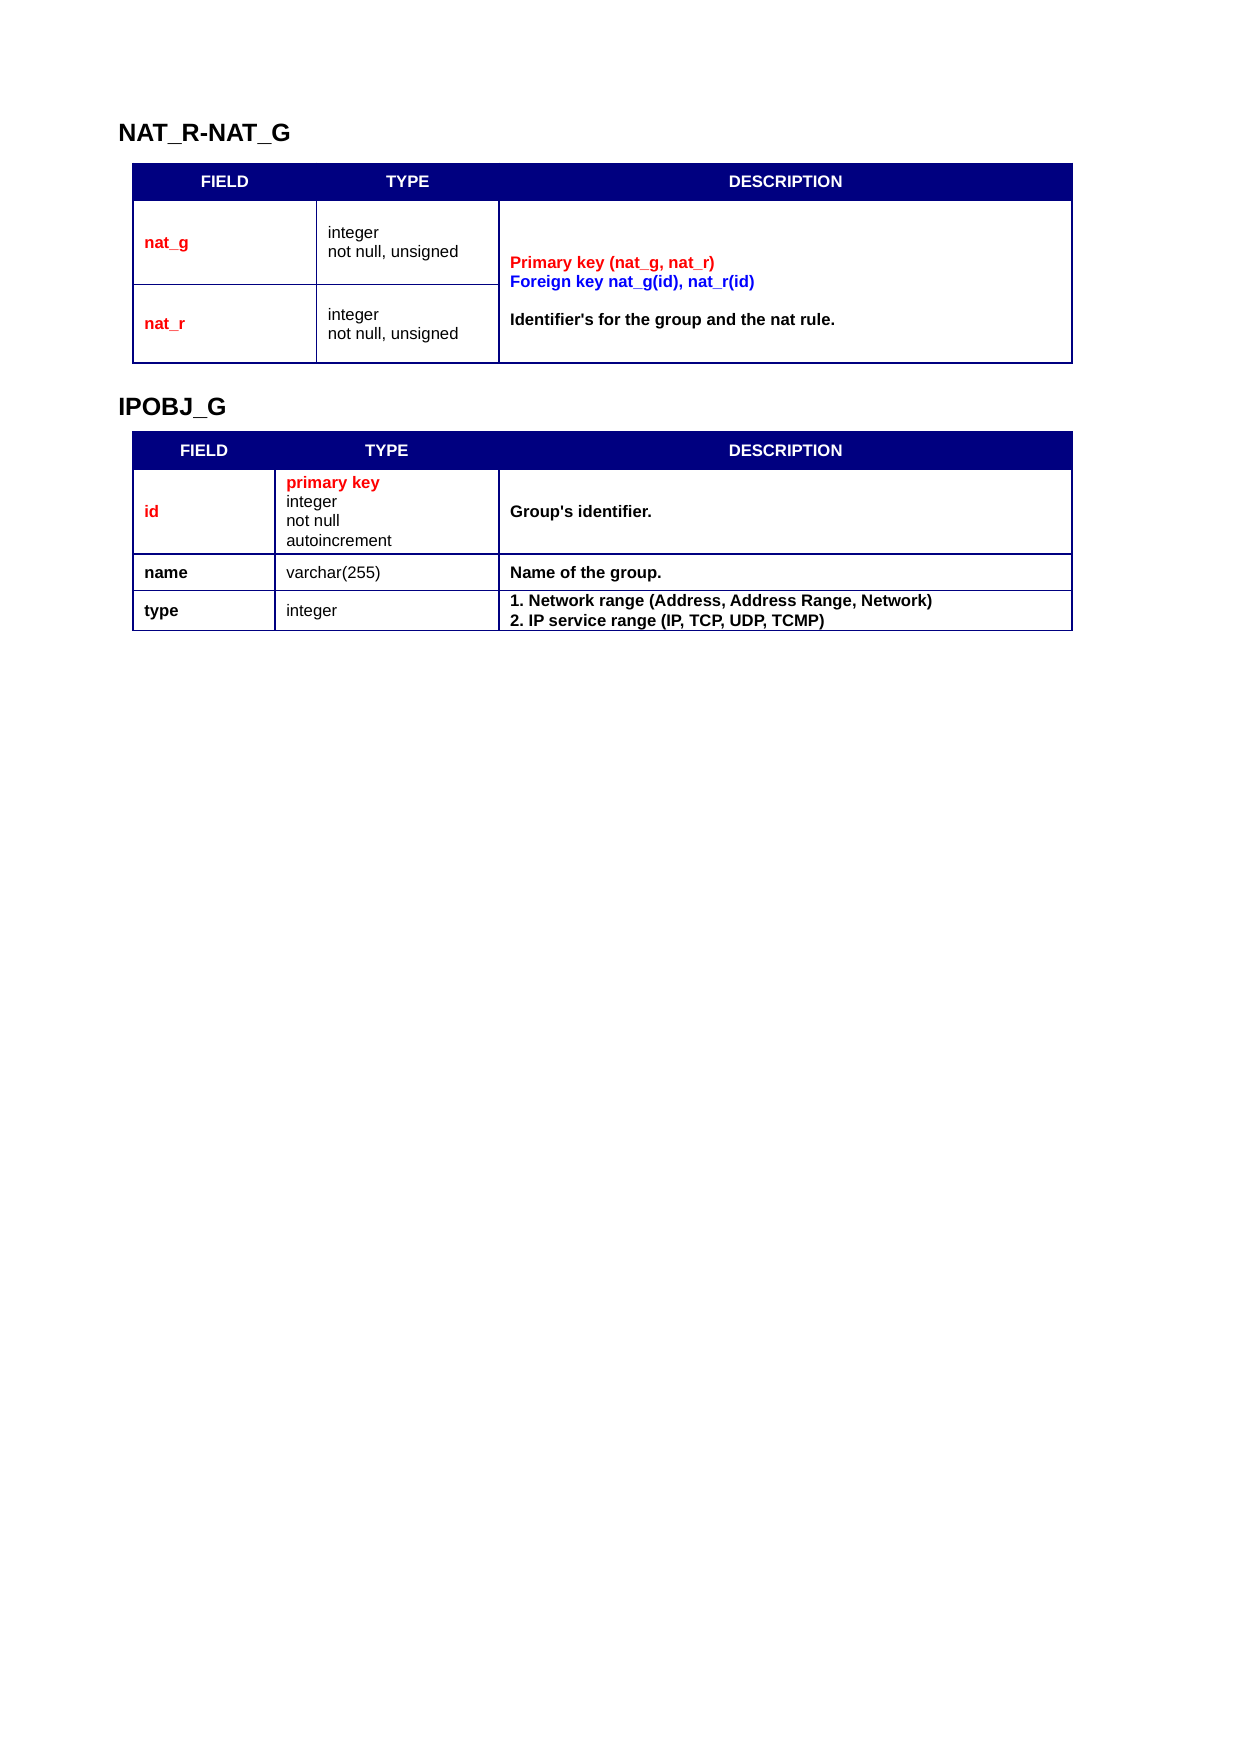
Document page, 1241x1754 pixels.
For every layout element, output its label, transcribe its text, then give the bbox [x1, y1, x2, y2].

table_cell Name of the group. [500, 555, 1071, 590]
table_cell Group's identifier. [500, 470, 1071, 553]
table_header FIELD [134, 164, 316, 199]
table_cell name [134, 555, 274, 590]
table_cell nat_r [134, 285, 316, 362]
text NAT_R-NAT_G [118, 118, 1122, 147]
table_cell 1. Network range (Address, Address Range, Network) 2. IP service range (IP, TCP, UDP, TCMP) [500, 591, 1071, 629]
text IPOBJ_G [118, 392, 1122, 421]
table_cell id [134, 470, 274, 553]
table_header TYPE [276, 433, 498, 468]
table_cell integer not null, unsigned [317, 285, 498, 362]
table_cell varchar(255) [276, 555, 498, 590]
table_cell type [134, 591, 274, 629]
table_header DESCRIPTION [500, 164, 1071, 199]
table_header FIELD [134, 433, 274, 468]
table_cell integer not null, unsigned [317, 201, 498, 284]
table_cell primary key integer not null autoincrement [276, 470, 498, 553]
table_header TYPE [317, 164, 498, 199]
table_header DESCRIPTION [500, 433, 1071, 468]
table_cell Primary key (nat_g, nat_r) Foreign key nat_g(id), nat_r(id) Identifier's for the group and the nat rule. [500, 201, 1071, 362]
table_cell nat_g [134, 201, 316, 284]
table_cell integer [276, 591, 498, 629]
